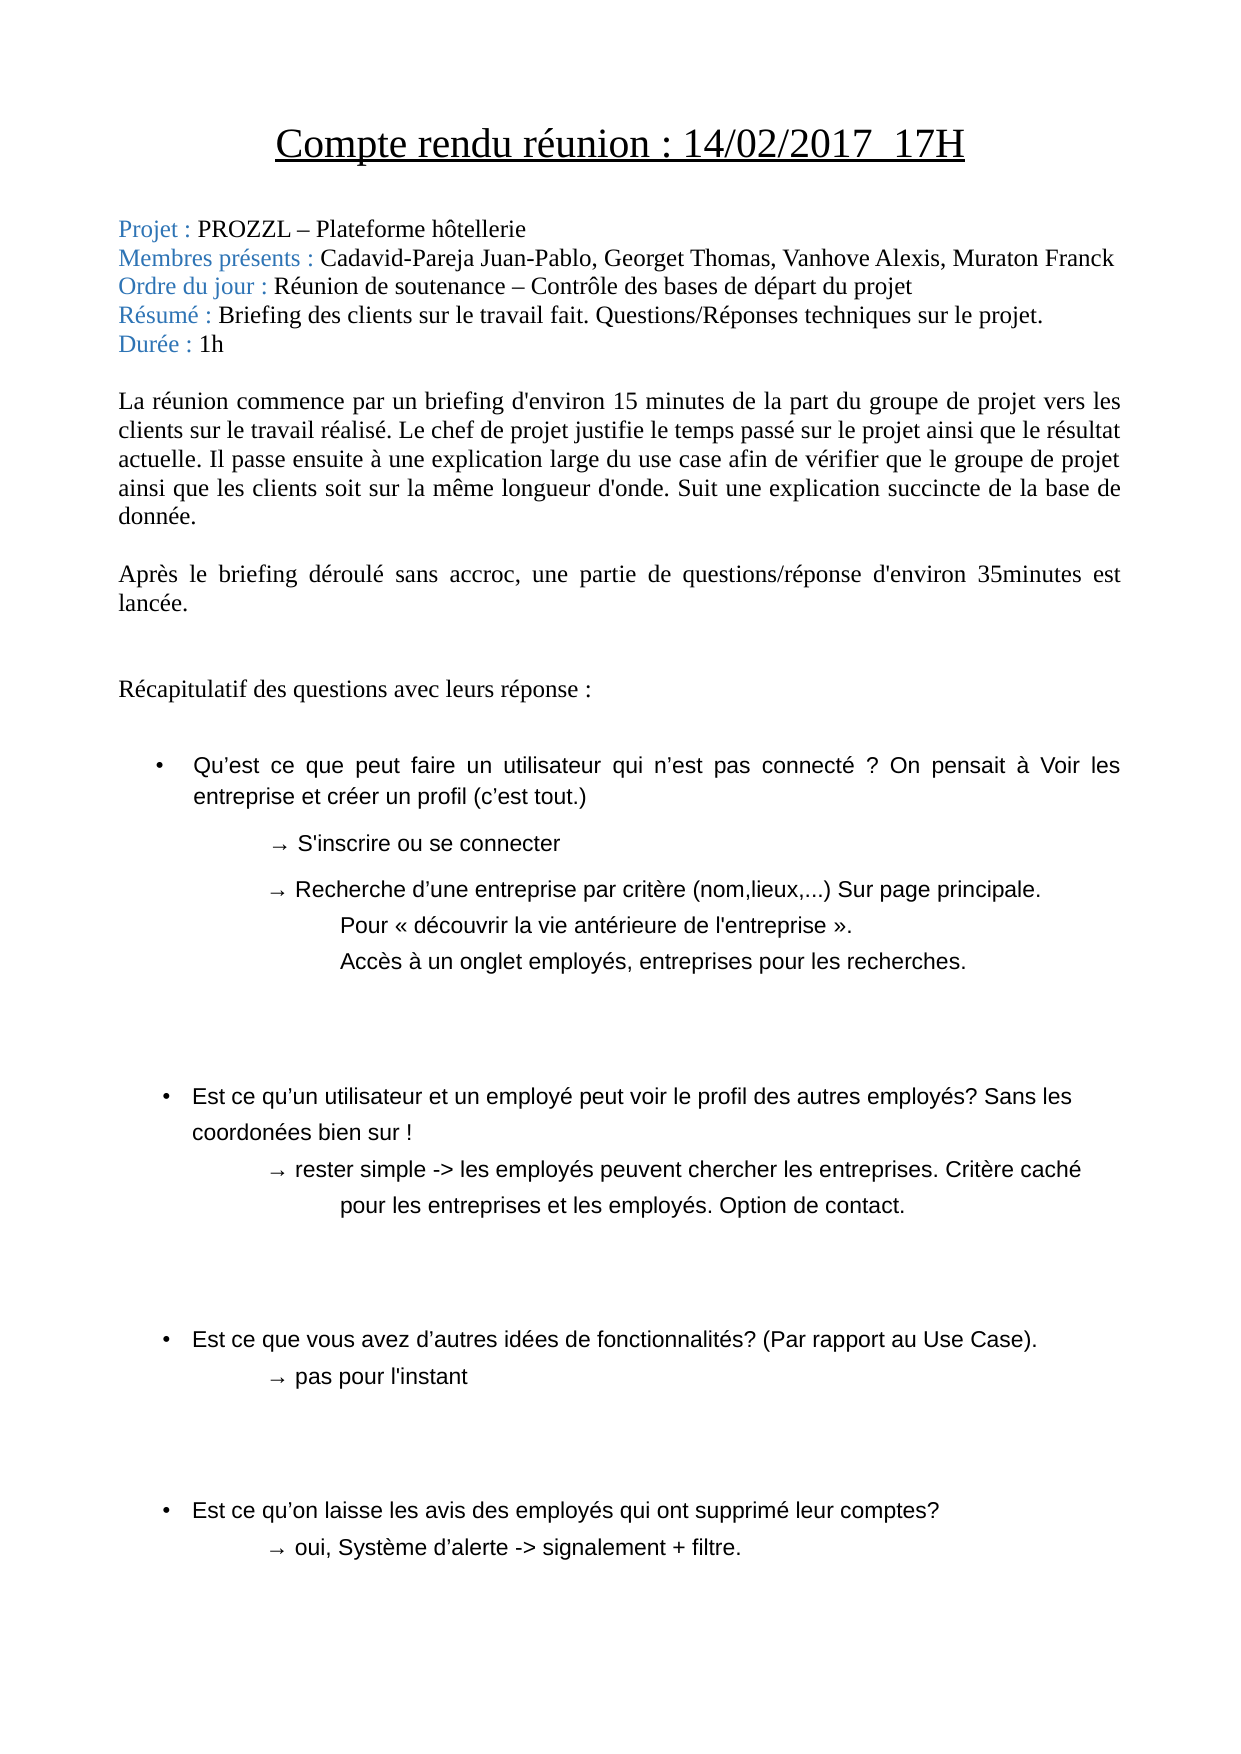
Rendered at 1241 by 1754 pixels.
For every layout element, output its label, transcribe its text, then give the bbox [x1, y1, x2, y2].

list → oui, Système d’alerte -> signalement + filtre. [236, 1533, 1122, 1560]
text Accès à un onglet employés, entreprises pour les recherches. [118, 948, 1122, 975]
text Résumé : Briefing des clients sur le travail fait. Questions/Réponses techniques sur le projet. [118, 300, 1122, 329]
text Durée : 1h [118, 329, 1122, 358]
list → S'inscrire ou se connecter [231, 829, 1122, 856]
list Est ce qu’on laisse les avis des employés qui ont supprimé leur comptes? [162, 1497, 1122, 1523]
text → pas pour l'instant [118, 1363, 1122, 1389]
text La réunion commence par un briefing d'environ 15 minutes de la part du groupe de projet vers les clients sur le travail réalisé. Le chef de projet justifie le temps passé sur le projet ainsi que le résultat actuelle. Il passe ensuite à une explication large du use case afin de vérifier que le groupe de projet ainsi que les clients soit sur la même longueur d'onde. Suit une explication succincte de la base de donnée. [118, 386, 1122, 530]
text Projet : PROZZL – Plateforme hôtellerie [118, 214, 1122, 243]
text Ordre du jour : Réunion de soutenance – Contrôle des bases de départ du projet [118, 271, 1122, 300]
list Est ce que vous avez d’autres idées de fonctionnalités? (Par rapport au Use Case). [162, 1326, 1122, 1353]
text Pour « découvrir la vie antérieure de l'entreprise ». [118, 912, 1122, 938]
text Après le briefing déroulé sans accroc, une partie de questions/réponse d'environ 35minutes est lancée. [118, 559, 1122, 616]
list Est ce qu’un utilisateur et un employé peut voir le profil des autres employés? Sans les coordonées bien sur ! [162, 1083, 1122, 1146]
text Récapitulatif des questions avec leurs réponse : [118, 674, 1122, 703]
text Membres présents : Cadavid-Pareja Juan-Pablo, Georget Thomas, Vanhove Alexis, Muraton Franck [118, 243, 1122, 271]
text → Recherche d’une entreprise par critère (nom,lieux,...) Sur page principale. [118, 876, 1122, 902]
list Qu’est ce que peut faire un utilisateur qui n’est pas connecté ? On pensait à Voir les entreprise et créer un profil (c’est tout.) [156, 752, 1122, 810]
text → rester simple -> les employés peuvent chercher les entreprises. Critère caché pour les entreprises et les employés. Option de contact. [118, 1156, 1122, 1218]
text Compte rendu réunion : 14/02/2017 17H [118, 118, 1122, 166]
